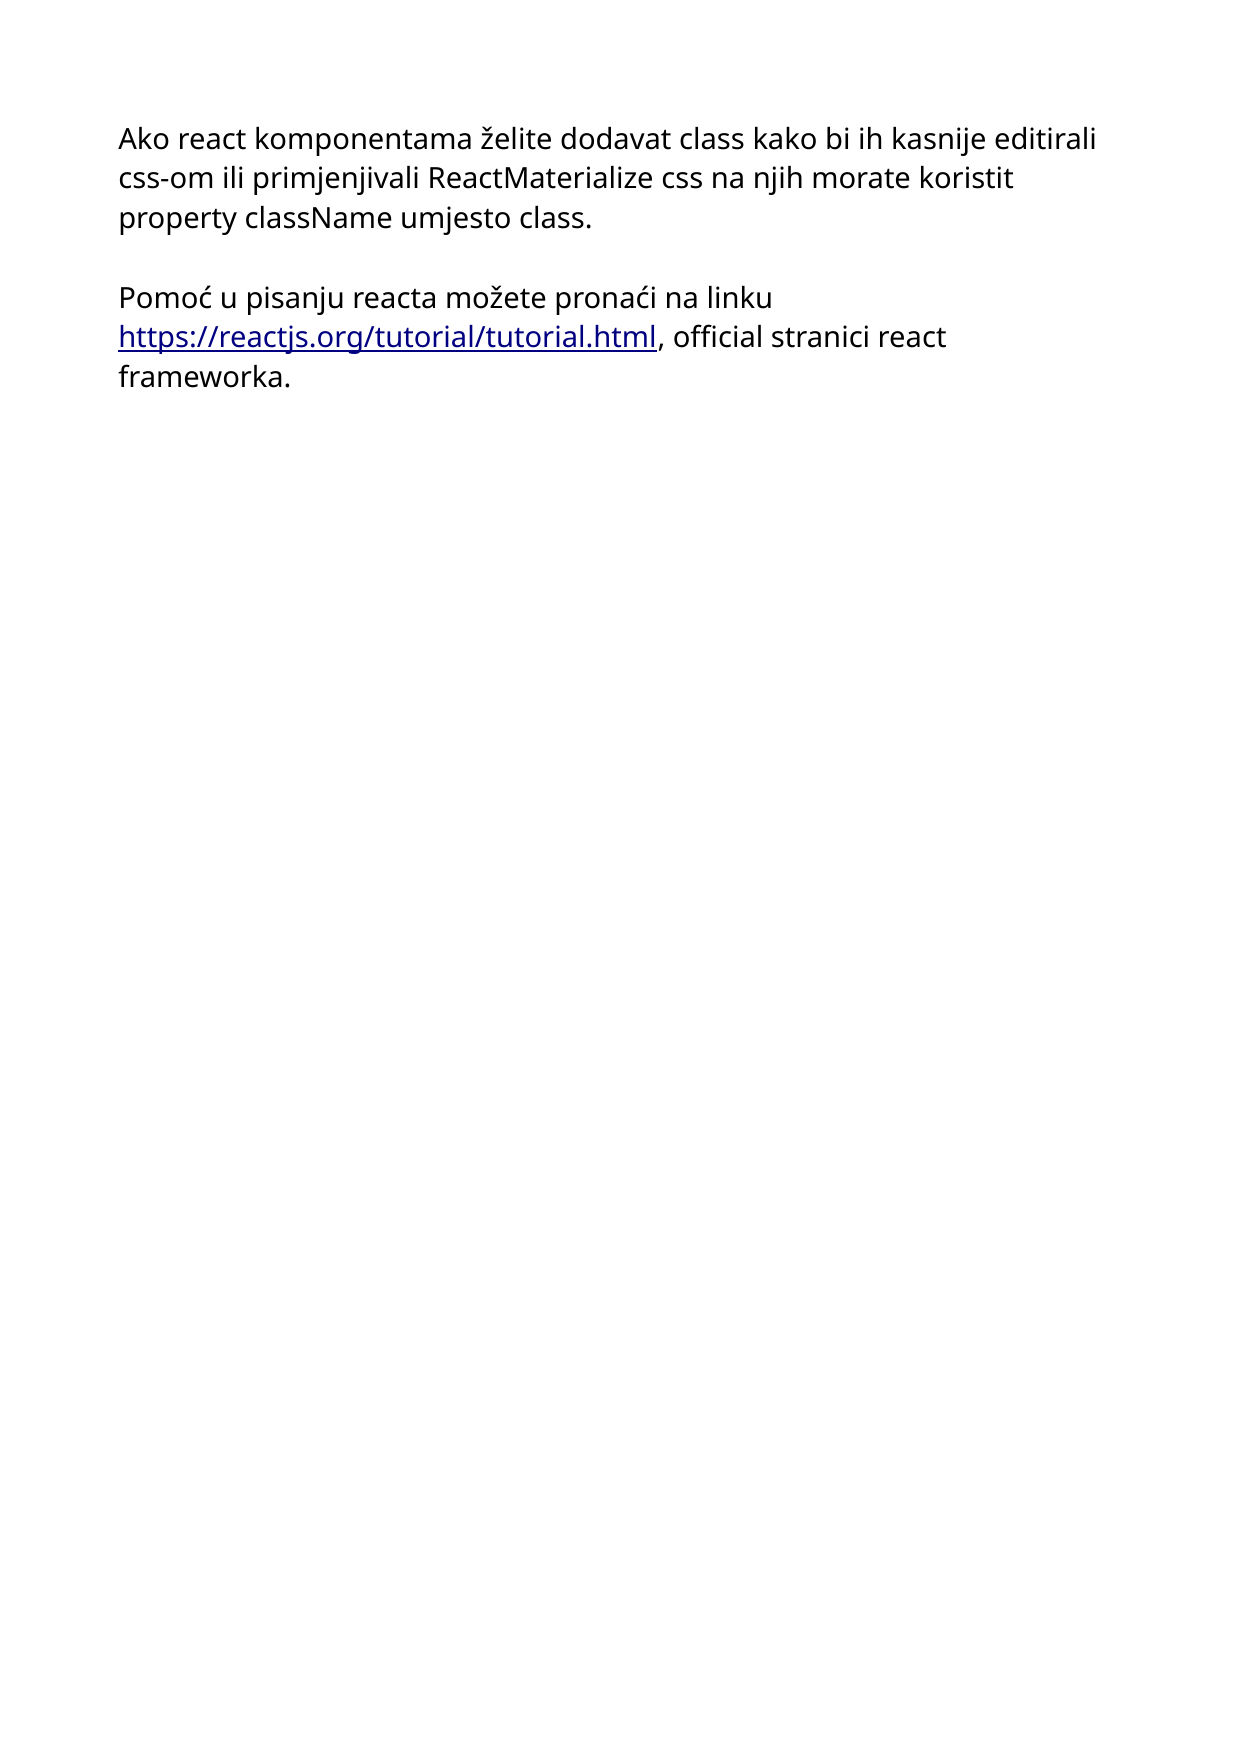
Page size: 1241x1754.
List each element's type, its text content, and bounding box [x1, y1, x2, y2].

text Pomoć u pisanju reacta možete pronaći na linku https://reactjs.org/tutorial/tutorial.html, official stranici react frameworka. [118, 277, 1122, 396]
text Ako react komponentama želite dodavat class kako bi ih kasnije editirali css-om ili primjenjivali ReactMaterialize css na njih morate koristit property className umjesto class. [118, 118, 1122, 237]
